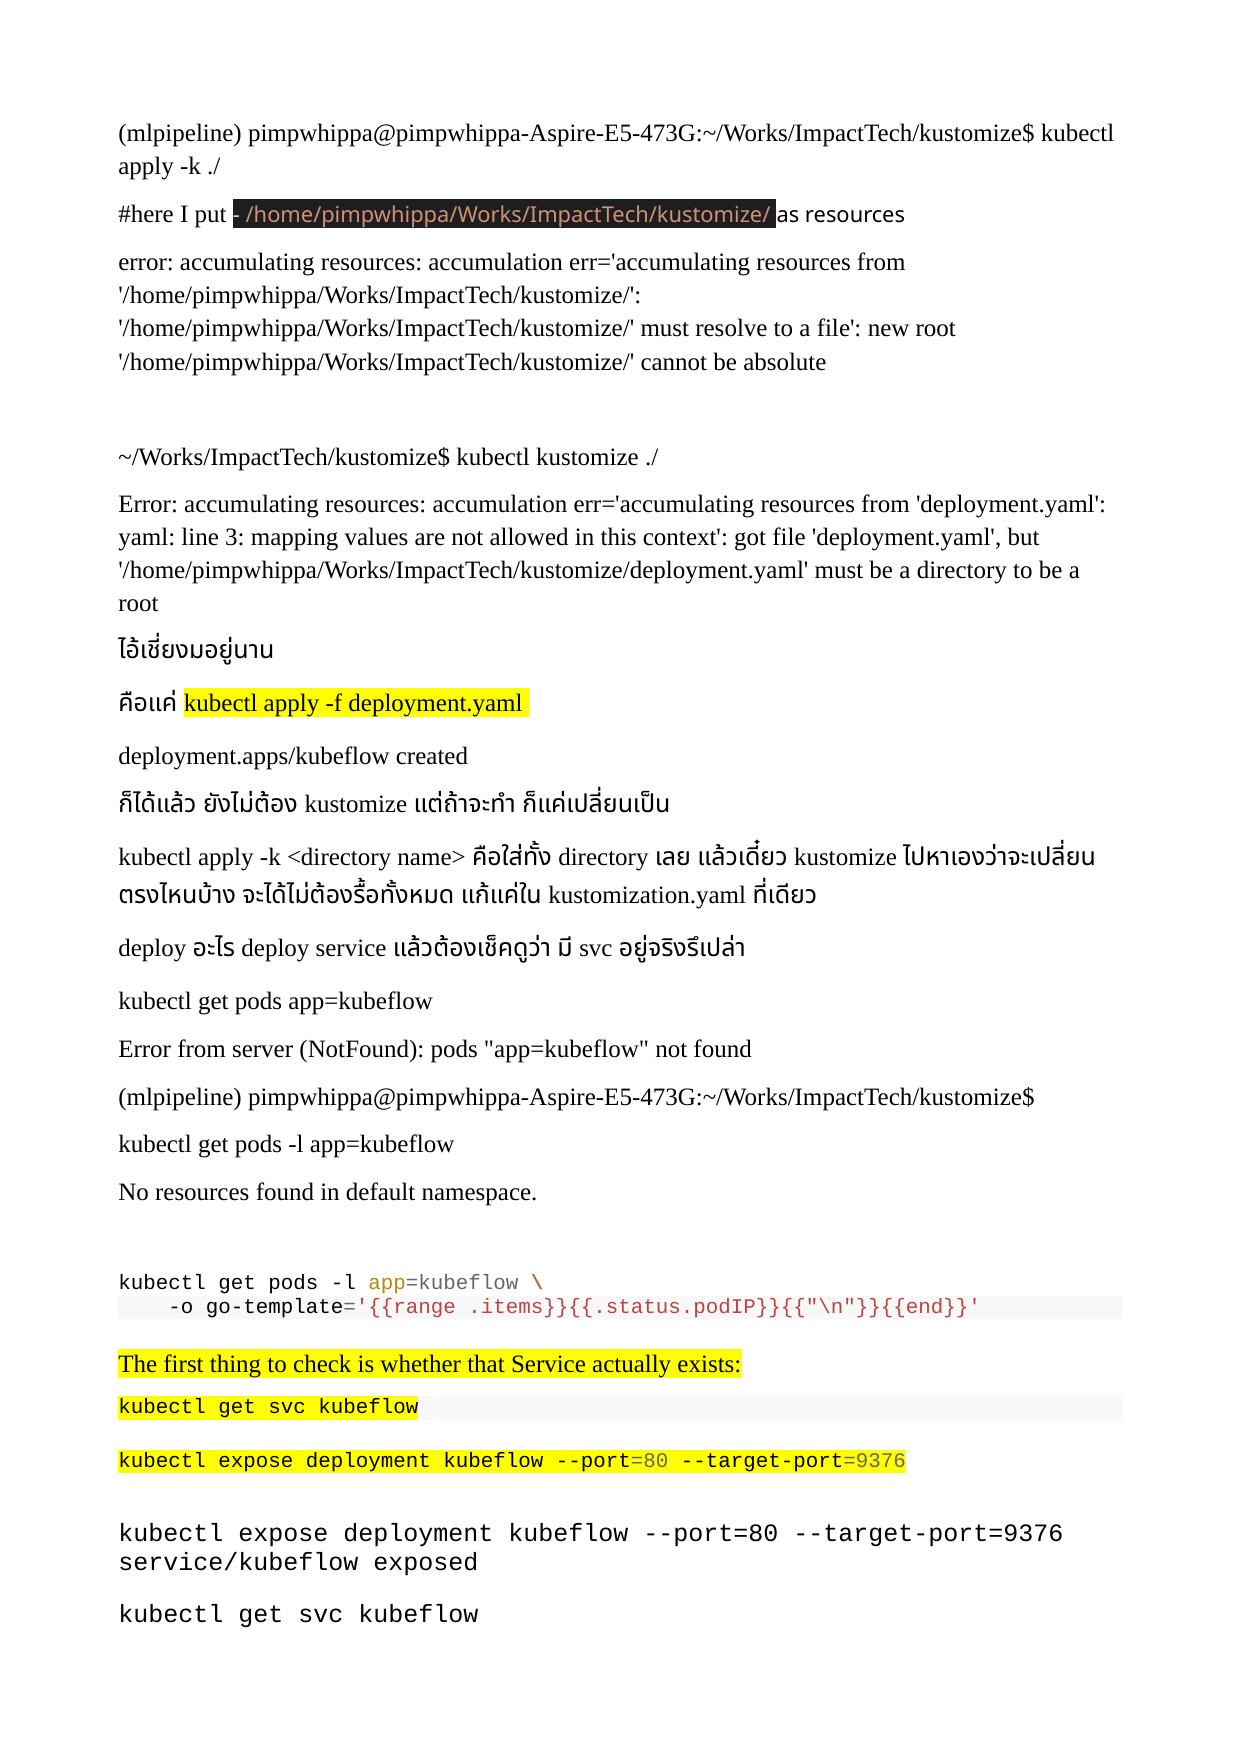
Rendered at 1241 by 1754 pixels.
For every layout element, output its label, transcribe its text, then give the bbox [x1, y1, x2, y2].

text (mlpipeline) pimpwhippa@pimpwhippa-Aspire-E5-473G:~/Works/ImpactTech/kustomize$ [118, 1082, 1122, 1110]
text kubectl get pods -l app=kubeflow [118, 1129, 1122, 1158]
text kubectl expose deployment kubeflow --port=80 --target-port=9376 [118, 1521, 1122, 1549]
text kubectl get svc kubeflow [118, 1601, 1122, 1629]
text service/kubeflow exposed [118, 1549, 1122, 1577]
text ~/Works/ImpactTech/kustomize$ kubectl kustomize ./ [118, 442, 1122, 471]
text error: accumulating resources: accumulation err='accumulating resources from '/home/pimpwhippa/Works/ImpactTech/kustomize/': '/home/pimpwhippa/Works/ImpactTech/kustomize/' must resolve to a file': new root '/home/pimpwhippa/Works/ImpactTech/kustomize/' cannot be absolute [118, 247, 1122, 375]
text คือแค่ kubectl apply -f deployment.yaml [118, 688, 1122, 722]
text kubectl get pods app=kubeflow [118, 986, 1122, 1015]
text deploy อะไร deploy service แล้วต้องเช็คดูว่า มี svc อยู่จริงรึเปล่า [118, 933, 1122, 967]
text kubectl get svc kubeflow [118, 1396, 1122, 1420]
text #here I put - /home/pimpwhippa/Works/ImpactTech/kustomize/ as resources [118, 199, 1122, 228]
text kubectl expose deployment kubeflow --port=80 --target-port=9376 [118, 1449, 1122, 1473]
text kubectl apply -k <directory name> คือใส่ทั้ง directory เลย แล้วเดี๋ยว kustomize ไปหาเองว่าจะเปลี่ยนตรงไหนบ้าง จะได้ไม่ต้องรื้อทั้งหมด แก้แค่ใน kustomization.yaml ที่เดียว [118, 842, 1122, 914]
text Error: accumulating resources: accumulation err='accumulating resources from 'deployment.yaml': yaml: line 3: mapping values are not allowed in this context': got file 'deployment.yaml', but '/home/pimpwhippa/Works/ImpactTech/kustomize/deployment.yaml' must be a directory to be a root [118, 489, 1122, 617]
text kubectl get pods -l app=kubeflow \ [118, 1272, 1122, 1296]
text The first thing to check is whether that Service actually exists: [118, 1349, 1122, 1378]
text deployment.apps/kubeflow created [118, 741, 1122, 770]
text No resources found in default namespace. [118, 1177, 1122, 1206]
text ก็ได้แล้ว ยังไม่ต้อง kustomize แต่ถ้าจะทำ ก็แค่เปลี่ยนเป็น [118, 789, 1122, 822]
text (mlpipeline) pimpwhippa@pimpwhippa-Aspire-E5-473G:~/Works/ImpactTech/kustomize$ kubectl apply -k ./ [118, 118, 1122, 180]
text ไอ้เชี่ยงมอยู่นาน [118, 636, 1122, 669]
text Error from server (NotFound): pods "app=kubeflow" not found [118, 1034, 1122, 1063]
text -o go-template='{{range .items}}{{.status.podIP}}{{"\n"}}{{end}}' [118, 1296, 1122, 1319]
